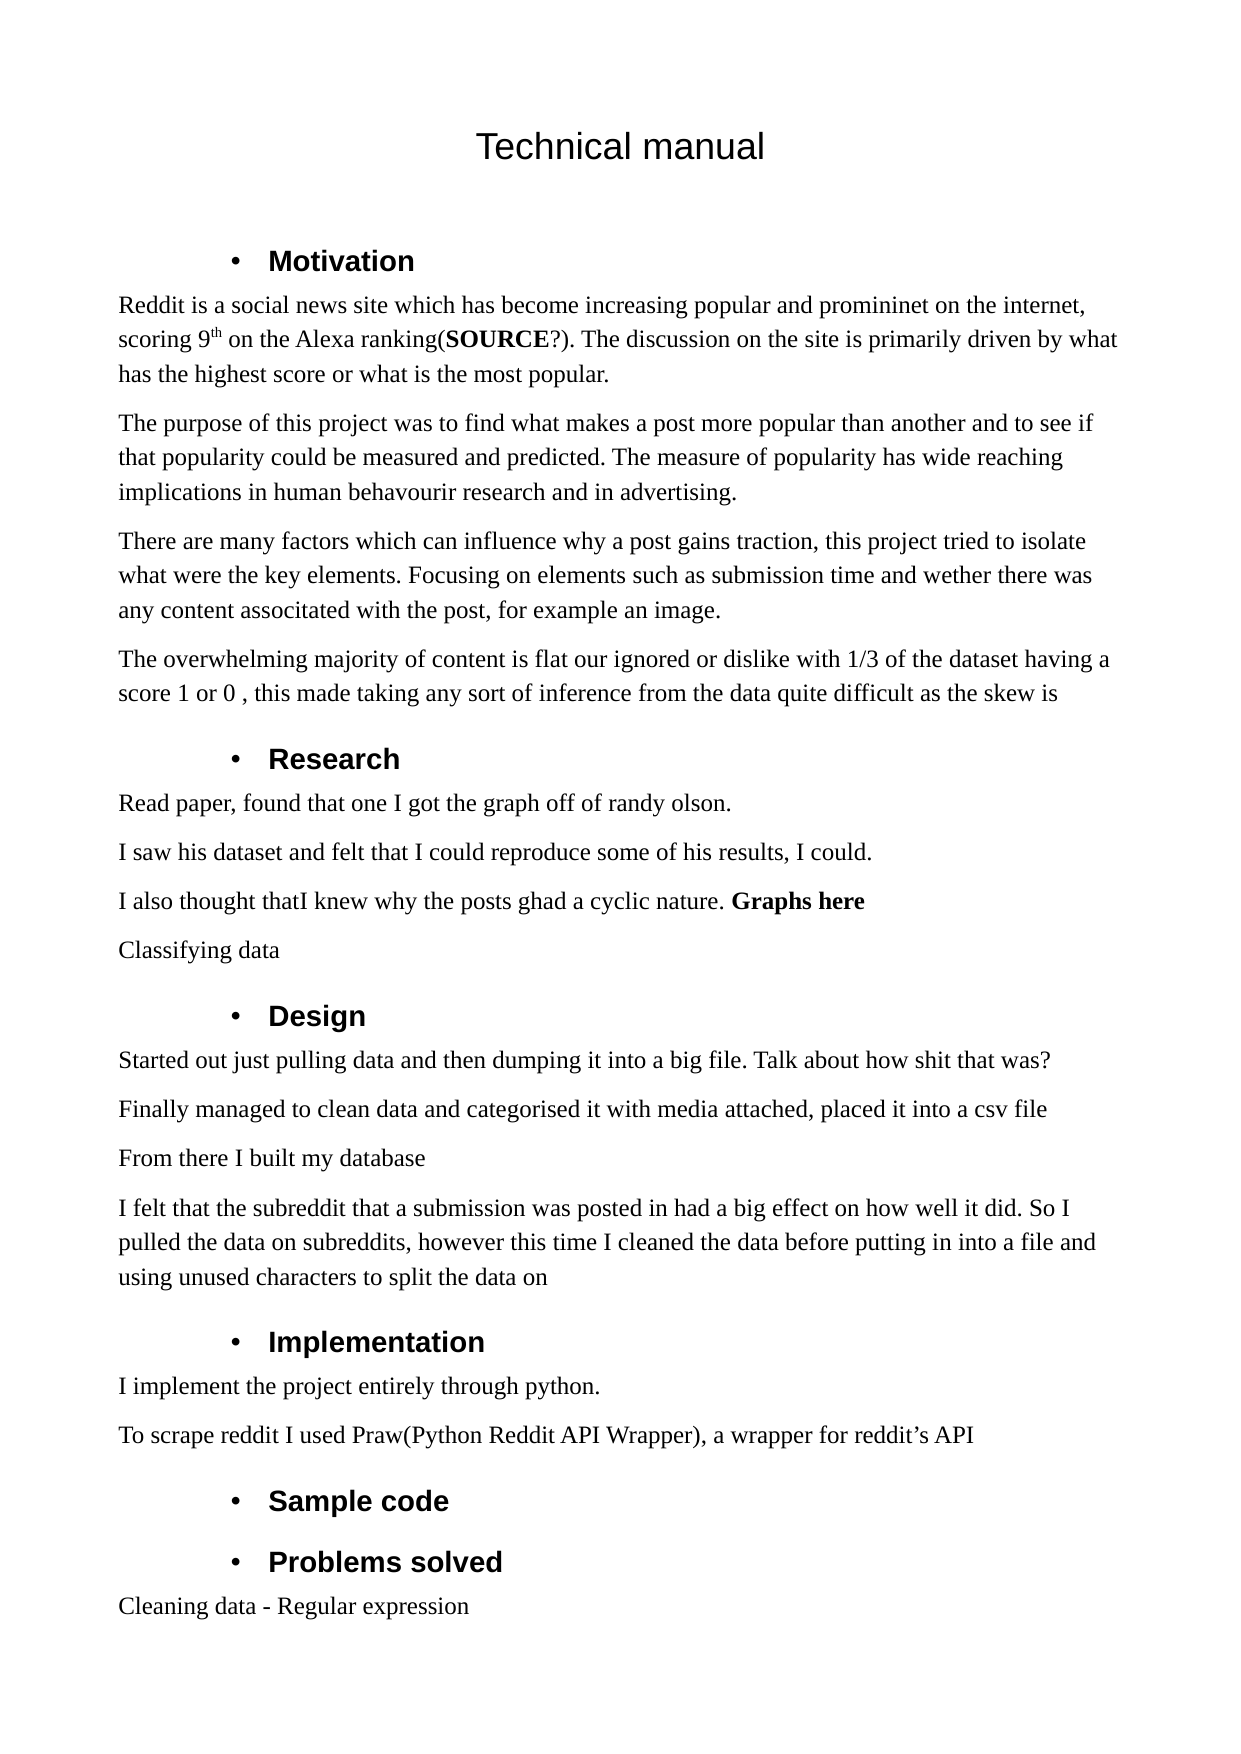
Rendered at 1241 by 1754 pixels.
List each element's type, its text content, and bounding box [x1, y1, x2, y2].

subtitle Research [231, 742, 1122, 776]
text I saw his dataset and felt that I could reproduce some of his results, I could. [118, 837, 1122, 866]
text From there I built my database [118, 1143, 1122, 1172]
text Finally managed to clean data and categorised it with media attached, placed it into a csv file [118, 1094, 1122, 1123]
subtitle Sample code [231, 1484, 1122, 1518]
text Cleaning data - Regular expression [118, 1591, 1122, 1620]
text There are many factors which can influence why a post gains traction, this project tried to isolate what were the key elements. Focusing on elements such as submission time and wether there was any content associtated with the post, for example an image. [118, 526, 1122, 624]
subtitle Design [231, 999, 1122, 1033]
text The purpose of this project was to find what makes a post more popular than another and to see if that popularity could be measured and predicted. The measure of popularity has wide reaching implications in human behavourir research and in advertising. [118, 408, 1122, 506]
text Classifying data [118, 936, 1122, 964]
text The overwhelming majority of content is flat our ignored or dislike with 1/3 of the dataset having a score 1 or 0 , this made taking any sort of inference from the data quite difficult as the skew is [118, 644, 1122, 707]
text I implement the project entirely through python. [118, 1371, 1122, 1400]
subtitle Problems solved [231, 1545, 1122, 1579]
text I felt that the subreddit that a submission was posted in had a big effect on how well it did. So I pulled the data on subreddits, however this time I cleaned the data before putting in into a file and using unused characters to split the data on [118, 1193, 1122, 1290]
text Reddit is a social news site which has become increasing popular and promininet on the internet, scoring 9th on the Alexa ranking(SOURCE?). The discussion on the site is primarily driven by what has the highest score or what is the most popular. [118, 290, 1122, 388]
text To scrape reddit I used Praw(Python Reddit API Wrapper), a wrapper for reddit’s API [118, 1421, 1122, 1449]
text I also thought thatI knew why the posts ghad a cyclic nature. Graphs here [118, 886, 1122, 915]
subtitle Technical manual [118, 124, 1122, 167]
text Read paper, found that one I got the graph off of randy olson. [118, 788, 1122, 817]
subtitle Implementation [231, 1325, 1122, 1359]
text Started out just pulling data and then dumping it into a big file. Talk about how shit that was? [118, 1045, 1122, 1074]
subtitle Motivation [231, 244, 1122, 277]
